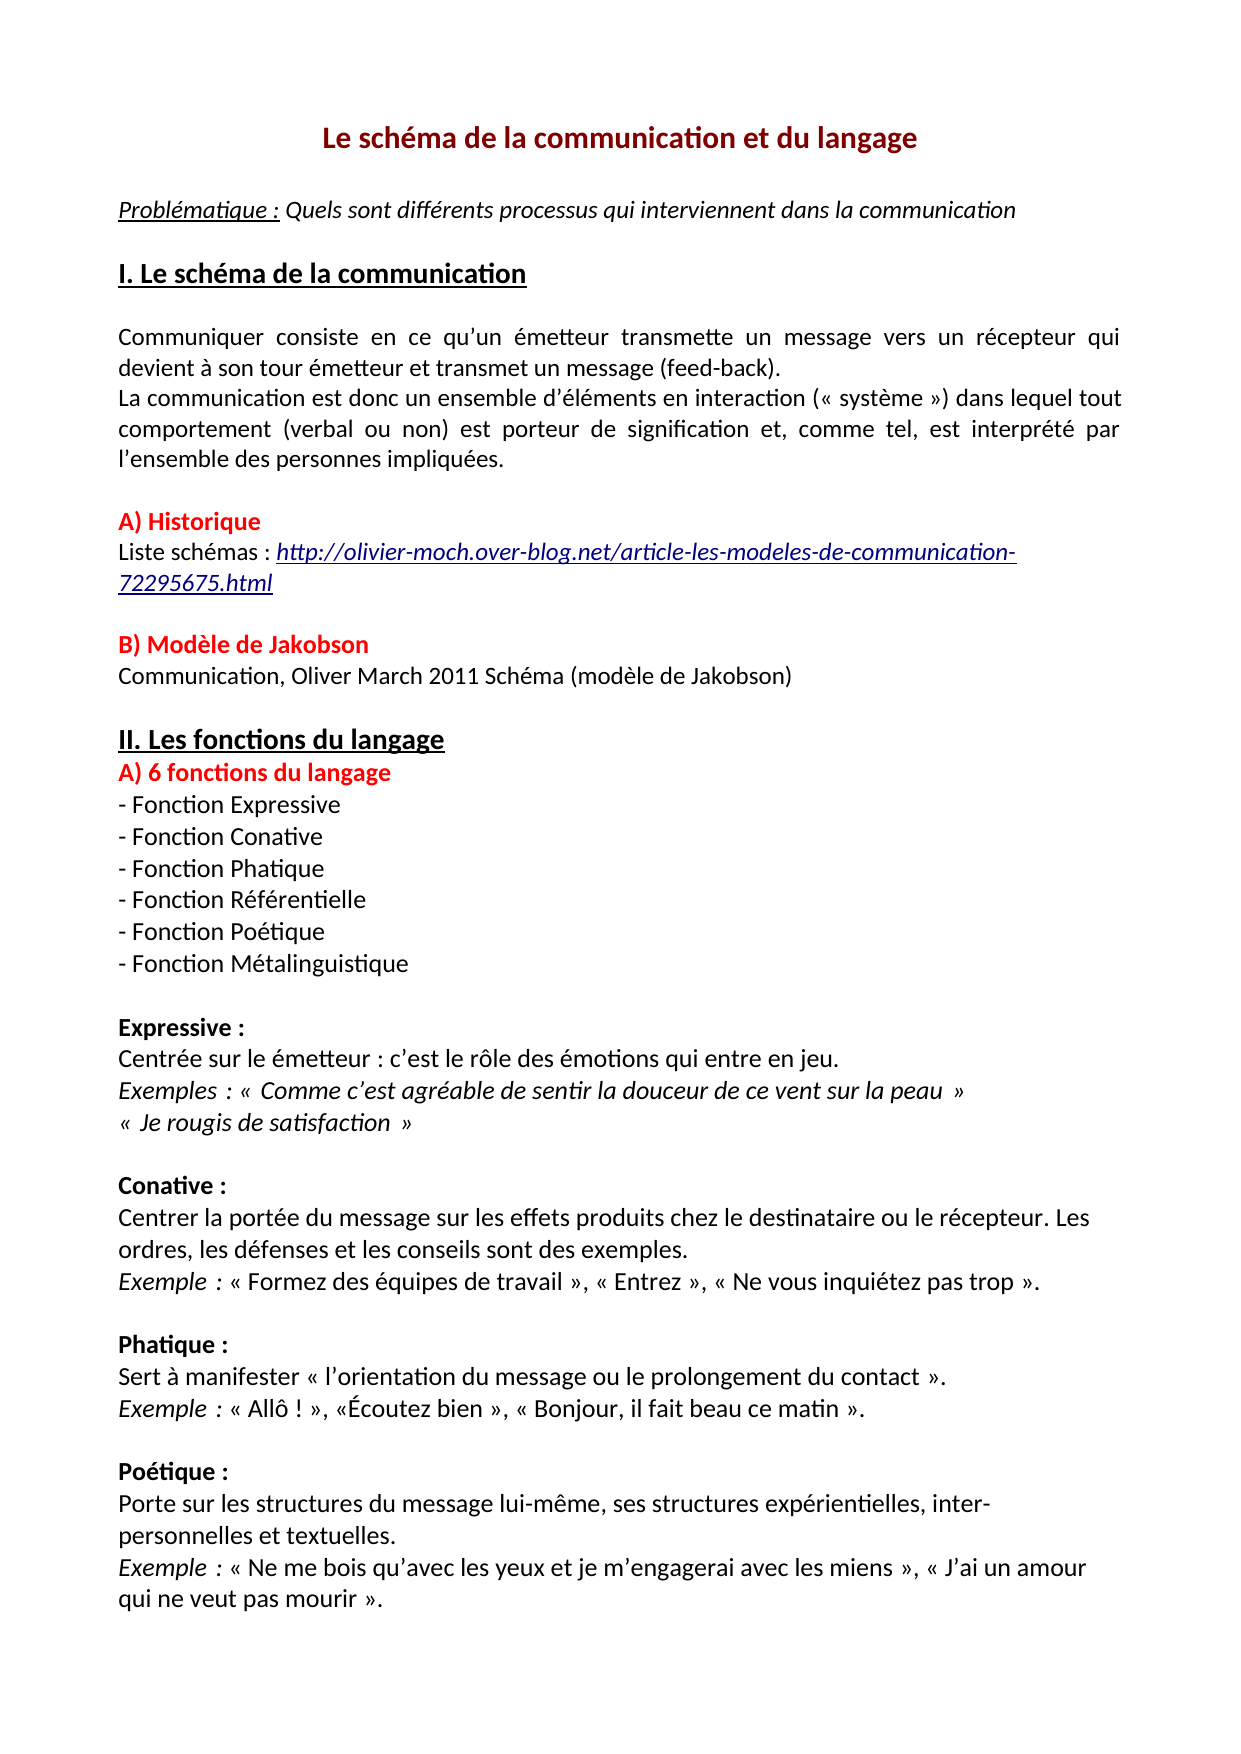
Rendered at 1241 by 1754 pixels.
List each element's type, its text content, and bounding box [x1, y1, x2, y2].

text Communication, Oliver March 2011 Schéma (modèle de Jakobson) [118, 660, 1122, 690]
text II. Les fonctions du langage [118, 721, 1122, 756]
text Centrer la portée du message sur les effets produits chez le destinataire ou le récepteur. Les ordres, les défenses et les conseils sont des exemples. [118, 1201, 1122, 1265]
text Conative : [118, 1169, 1122, 1201]
text Sert à manifester « l’orientation du message ou le prolongement du contact ». [118, 1360, 1122, 1392]
text Centrée sur le émetteur : c’est le rôle des émotions qui entre en jeu. [118, 1042, 1122, 1074]
text - Fonction Poétique [118, 915, 1122, 947]
text A) Historique [118, 505, 1122, 536]
text - Fonction Phatique [118, 852, 1122, 883]
text Le schéma de la communication et du langage [118, 118, 1122, 156]
text A) 6 fonctions du langage [118, 756, 1122, 788]
text - Fonction Conative [118, 820, 1122, 852]
text - Fonction Métalinguistique [118, 947, 1122, 979]
text - Fonction Référentielle [118, 883, 1122, 915]
text « Je rougis de satisfaction » [118, 1106, 1122, 1138]
text Communiquer consiste en ce qu’un émetteur transmette un message vers un récepteur qui devient à son tour émetteur et transmet un message (feed-back). [118, 322, 1122, 383]
text Poétique : [118, 1455, 1122, 1487]
text - Fonction Expressive [118, 788, 1122, 820]
text Exemple : « Allô ! », «Écoutez bien », « Bonjour, il fait beau ce matin ». [118, 1392, 1122, 1424]
text B) Modèle de Jakobson [118, 628, 1122, 660]
text Exemple : « Ne me bois qu’avec les yeux et je m’engagerai avec les miens », « J’ai un amour qui ne veut pas mourir ». [118, 1551, 1122, 1614]
text Problématique : Quels sont différents processus qui interviennent dans la communication [118, 194, 1122, 225]
text Phatique : [118, 1328, 1122, 1360]
text Exemple : « Formez des équipes de travail », « Entrez », « Ne vous inquiétez pas trop ». [118, 1265, 1122, 1297]
text I. Le schéma de la communication [118, 255, 1122, 291]
text Exemples : « Comme c’est agréable de sentir la douceur de ce vent sur la peau » [118, 1074, 1122, 1106]
text Porte sur les structures du message lui-même, ses structures expérientielles, inter-personnelles et textuelles. [118, 1487, 1122, 1551]
text La communication est donc un ensemble d’éléments en interaction (« système ») dans lequel tout comportement (verbal ou non) est porteur de signification et, comme tel, est interprété par l’ensemble des personnes impliquées. [118, 383, 1122, 474]
text Liste schémas : http://olivier-moch.over-blog.net/article-les-modeles-de-communication-72295675.html [118, 536, 1122, 597]
text Expressive : [118, 1011, 1122, 1042]
